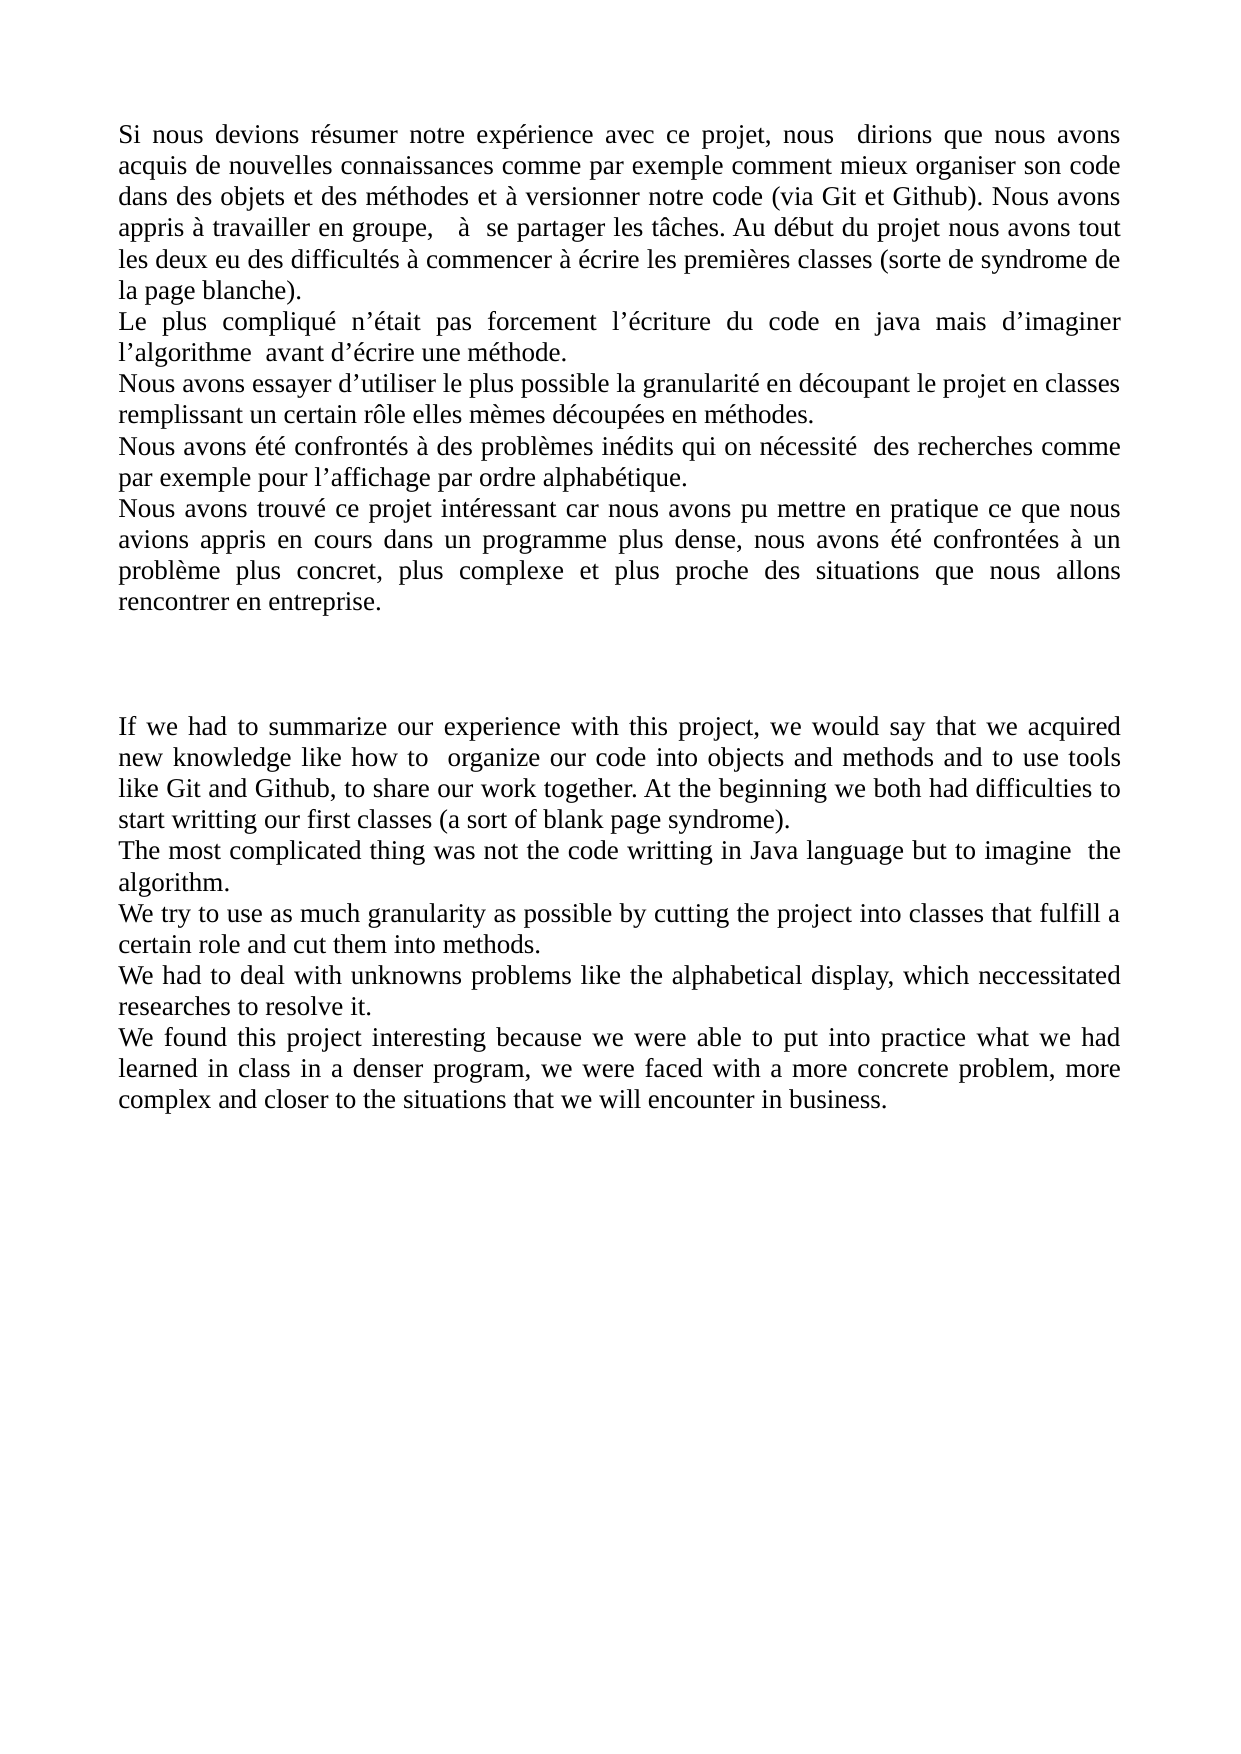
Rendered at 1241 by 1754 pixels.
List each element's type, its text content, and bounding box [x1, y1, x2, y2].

text If we had to summarize our experience with this project, we would say that we acquired new knowledge like how to organize our code into objects and methods and to use tools like Git and Github, to share our work together. At the beginning we both had difficulties to start writting our first classes (a sort of blank page syndrome). [118, 710, 1122, 834]
text Nous avons essayer d’utiliser le plus possible la granularité en découpant le projet en classes remplissant un certain rôle elles mèmes découpées en méthodes. [118, 367, 1122, 429]
text Nous avons été confrontés à des problèmes inédits qui on nécessité des recherches comme par exemple pour l’affichage par ordre alphabétique. [118, 429, 1122, 492]
text Nous avons trouvé ce projet intéressant car nous avons pu mettre en pratique ce que nous avions appris en cours dans un programme plus dense, nous avons été confrontées à un problème plus concret, plus complexe et plus proche des situations que nous allons rencontrer en entreprise. [118, 492, 1122, 616]
text The most complicated thing was not the code writting in Java language but to imagine the algorithm. [118, 834, 1122, 897]
text We try to use as much granularity as possible by cutting the project into classes that fulfill a certain role and cut them into methods. [118, 897, 1122, 959]
text We had to deal with unknowns problems like the alphabetical display, which neccessitated researches to resolve it. [118, 959, 1122, 1021]
text We found this project interesting because we were able to put into practice what we had learned in class in a denser program, we were faced with a more concrete problem, more complex and closer to the situations that we will encounter in business. [118, 1021, 1122, 1115]
text Le plus compliqué n’était pas forcement l’écriture du code en java mais d’imaginer l’algorithme avant d’écrire une méthode. [118, 305, 1122, 367]
text Si nous devions résumer notre expérience avec ce projet, nous dirions que nous avons acquis de nouvelles connaissances comme par exemple comment mieux organiser son code dans des objets et des méthodes et à versionner notre code (via Git et Github). Nous avons appris à travailler en groupe, à se partager les tâches. Au début du projet nous avons tout les deux eu des difficultés à commencer à écrire les premières classes (sorte de syndrome de la page blanche). [118, 118, 1122, 305]
